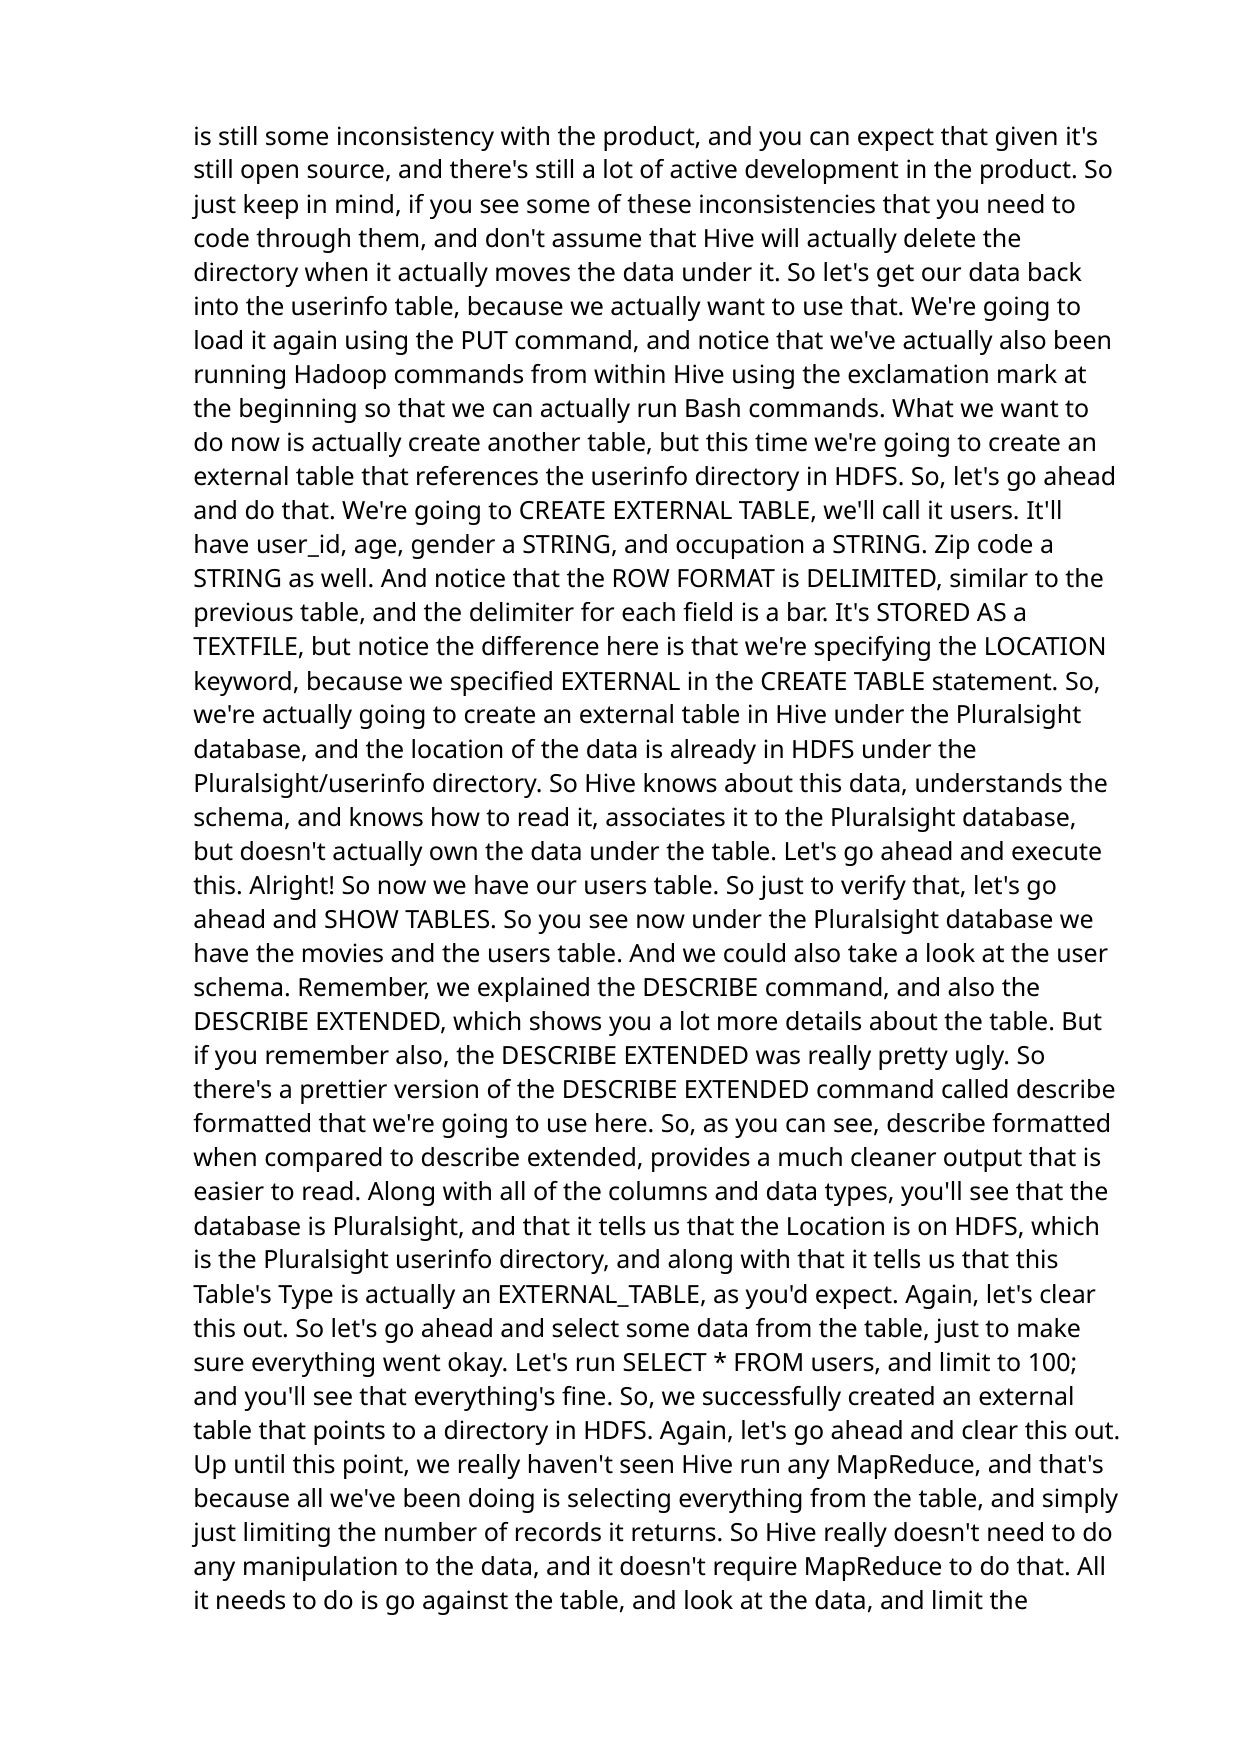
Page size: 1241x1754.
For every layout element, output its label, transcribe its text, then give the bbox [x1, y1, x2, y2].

list is still some inconsistency with the product, and you can expect that given it's still open source, and there's still a lot of active development in the product. So just keep in mind, if you see some of these inconsistencies that you need to code through them, and don't assume that Hive will actually delete the directory when it actually moves the data under it. So let's get our data back into the userinfo table, because we actually want to use that. We're going to load it again using the PUT command, and notice that we've actually also been running Hadoop commands from within Hive using the exclamation mark at the beginning so that we can actually run Bash commands. What we want to do now is actually create another table, but this time we're going to create an external table that references the userinfo directory in HDFS. So, let's go ahead and do that. We're going to CREATE EXTERNAL TABLE, we'll call it users. It'll have user_id, age, gender a STRING, and occupation a STRING. Zip code a STRING as well. And notice that the ROW FORMAT is DELIMITED, similar to the previous table, and the delimiter for each field is a bar. It's STORED AS a TEXTFILE, but notice the difference here is that we're specifying the LOCATION keyword, because we specified EXTERNAL in the CREATE TABLE statement. So, we're actually going to create an external table in Hive under the Pluralsight database, and the location of the data is already in HDFS under the Pluralsight/userinfo directory. So Hive knows about this data, understands the schema, and knows how to read it, associates it to the Pluralsight database, but doesn't actually own the data under the table. Let's go ahead and execute this. Alright! So now we have our users table. So just to verify that, let's go ahead and SHOW TABLES. So you see now under the Pluralsight database we have the movies and the users table. And we could also take a look at the user schema. Remember, we explained the DESCRIBE command, and also the DESCRIBE EXTENDED, which shows you a lot more details about the table. But if you remember also, the DESCRIBE EXTENDED was really pretty ugly. So there's a prettier version of the DESCRIBE EXTENDED command called describe formatted that we're going to use here. So, as you can see, describe formatted when compared to describe extended, provides a much cleaner output that is easier to read. Along with all of the columns and data types, you'll see that the database is Pluralsight, and that it tells us that the Location is on HDFS, which is the Pluralsight userinfo directory, and along with that it tells us that this Table's Type is actually an EXTERNAL_TABLE, as you'd expect. Again, let's clear this out. So let's go ahead and select some data from the table, just to make sure everything went okay. Let's run SELECT * FROM users, and limit to 100; and you'll see that everything's fine. So, we successfully created an external table that points to a directory in HDFS. Again, let's go ahead and clear this out. Up until this point, we really haven't seen Hive run any MapReduce, and that's because all we've been doing is selecting everything from the table, and simply just limiting the number of records it returns. So Hive really doesn't need to do any manipulation to the data, and it doesn't require MapReduce to do that. All it needs to do is go against the table, and look at the data, and limit the [156, 118, 1122, 1617]
